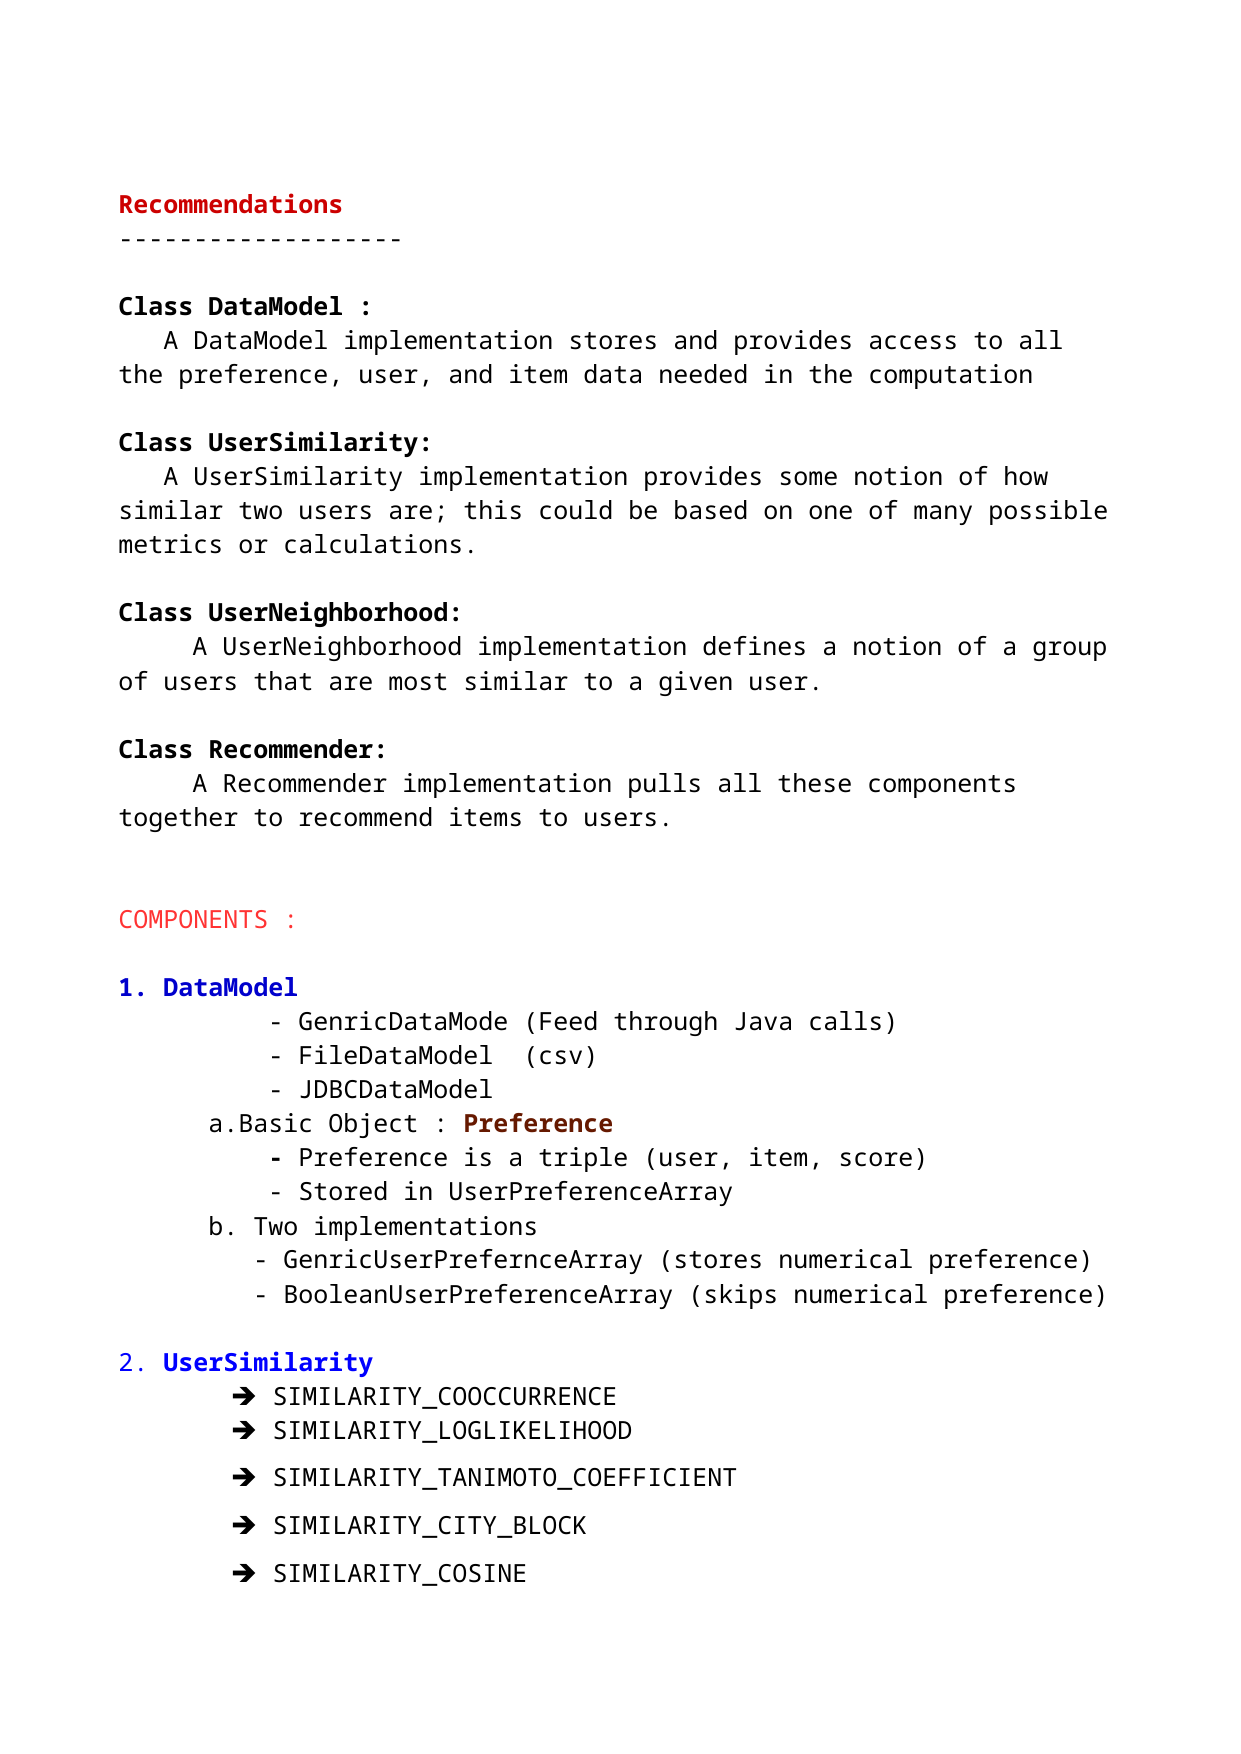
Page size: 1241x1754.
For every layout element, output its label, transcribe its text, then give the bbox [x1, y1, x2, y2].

text Class DataModel : [118, 288, 1122, 322]
text A UserSimilarity implementation provides some notion of how similar two users are; this could be based on one of many possible metrics or calculations. [118, 459, 1122, 561]
text COMPONENTS : [118, 902, 1122, 936]
list SIMILARITY_COSINE [118, 1555, 1122, 1589]
text - Stored in UserPreferenceArray [118, 1174, 1122, 1208]
text Class UserSimilarity: [118, 425, 1122, 459]
text - BooleanUserPreferenceArray (skips numerical preference) [118, 1276, 1122, 1310]
text - FileDataModel (csv) [118, 1038, 1122, 1072]
list SIMILARITY_CITY_BLOCK [118, 1508, 1122, 1542]
text Class UserNeighborhood: [118, 595, 1122, 629]
text A UserNeighborhood implementation defines a notion of a group of users that are most similar to a given user. [118, 629, 1122, 697]
list SIMILARITY_COOCCURRENCE [118, 1378, 1122, 1412]
text - GenricDataMode (Feed through Java calls) [118, 1004, 1122, 1038]
text b. Two implementations [118, 1208, 1122, 1242]
text - JDBCDataModel [118, 1072, 1122, 1106]
text A Recommender implementation pulls all these components together to recommend items to users. [118, 765, 1122, 833]
text A DataModel implementation stores and provides access to all the preference, user, and item data needed in the computation [118, 322, 1122, 391]
text 1. DataModel [118, 970, 1122, 1004]
list SIMILARITY_LOGLIKELIHOOD [118, 1412, 1122, 1447]
text a.Basic Object : Preference [118, 1106, 1122, 1140]
text - Preference is a triple (user, item, score) [118, 1140, 1122, 1174]
text Class Recommender: [118, 731, 1122, 765]
text Recommendations [118, 186, 1122, 220]
list SIMILARITY_TANIMOTO_COEFFICIENT [118, 1460, 1122, 1494]
text ------------------- [118, 220, 1122, 254]
text 2. UserSimilarity [118, 1344, 1122, 1378]
text - GenricUserPrefernceArray (stores numerical preference) [118, 1242, 1122, 1276]
